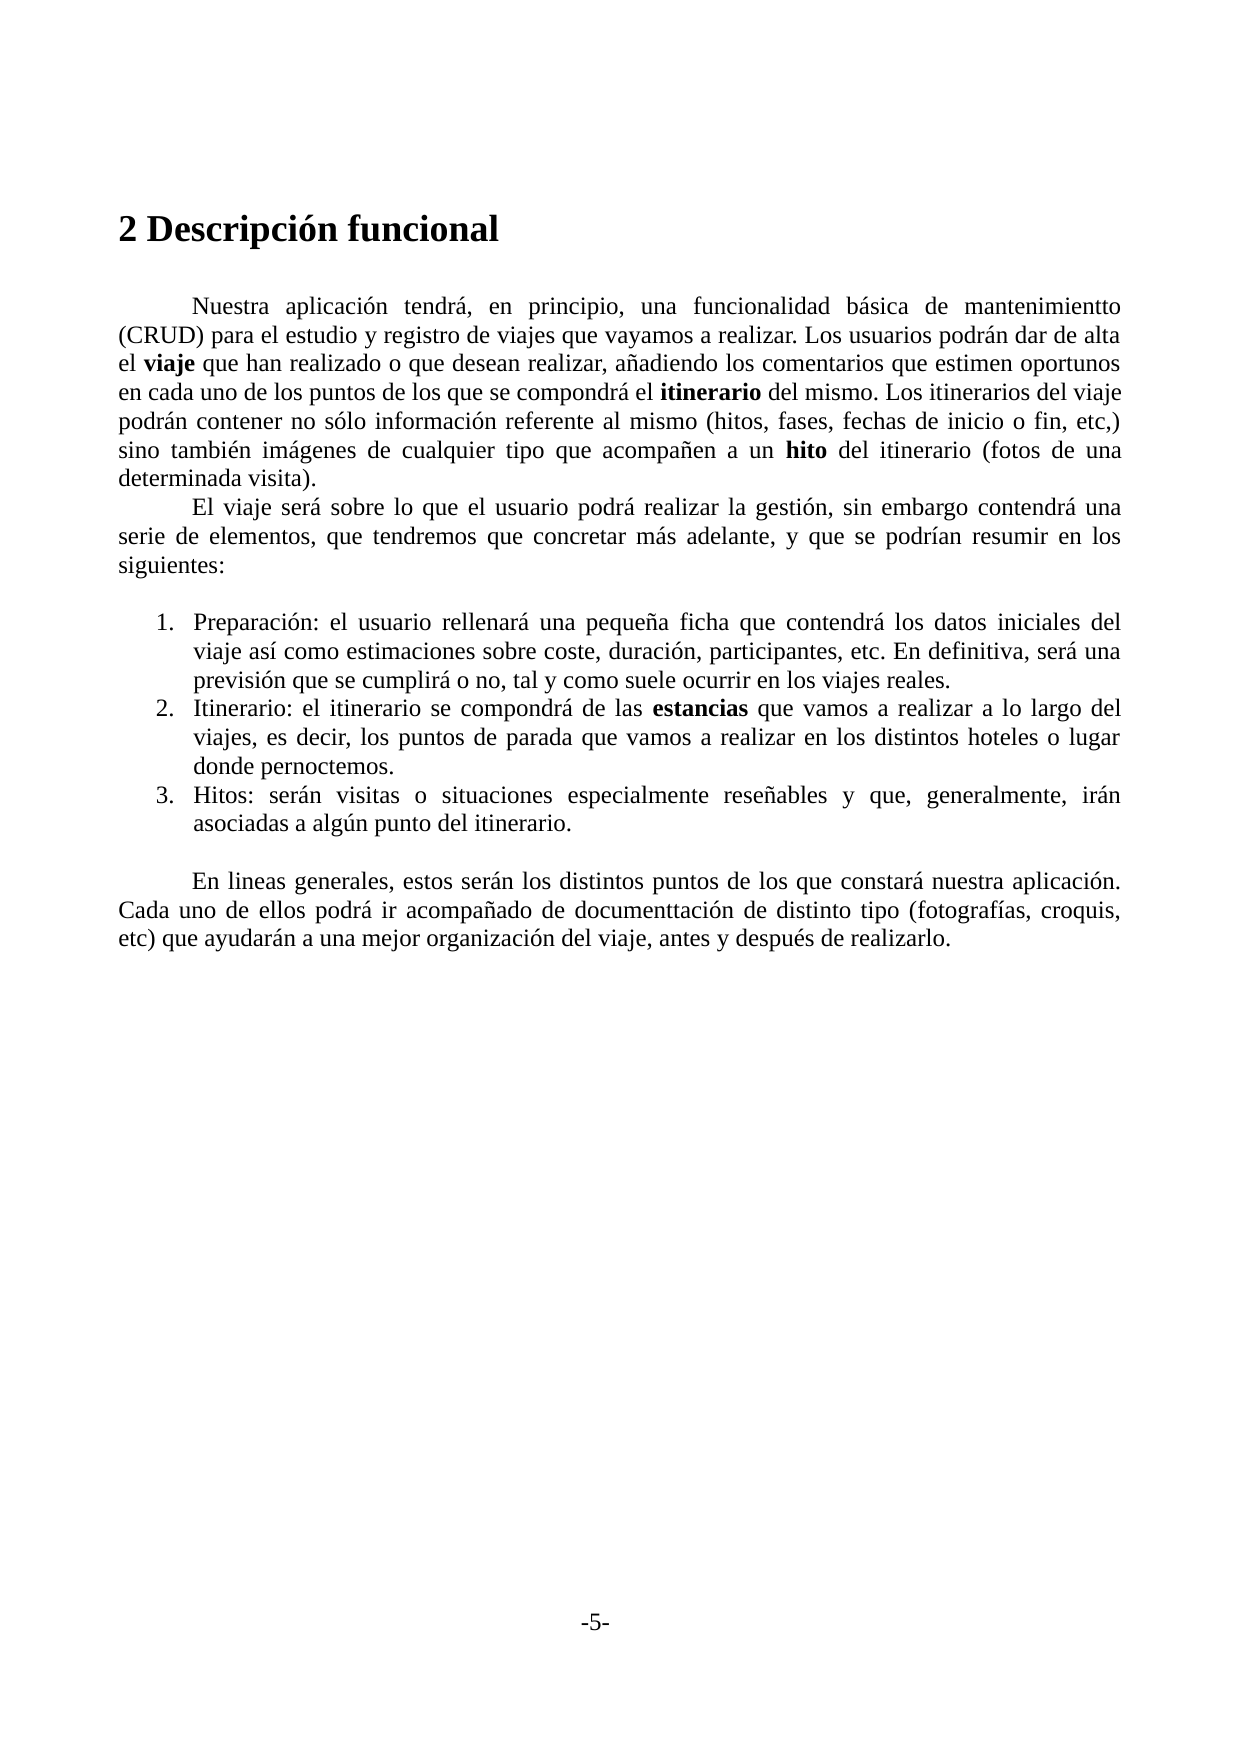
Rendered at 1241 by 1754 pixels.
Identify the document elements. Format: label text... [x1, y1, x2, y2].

text Nuestra aplicación tendrá, en principio, una funcionalidad básica de mantenimientto (CRUD) para el estudio y registro de viajes que vayamos a realizar. Los usuarios podrán dar de alta el viaje que han realizado o que desean realizar, añadiendo los comentarios que estimen oportunos en cada uno de los puntos de los que se compondrá el itinerario del mismo. Los itinerarios del viaje podrán contener no sólo información referente al mismo (hitos, fases, fechas de inicio o fin, etc,) sino también imágenes de cualquier tipo que acompañen a un hito del itinerario (fotos de una determinada visita). [118, 291, 1122, 492]
text En lineas generales, estos serán los distintos puntos de los que constará nuestra aplicación. Cada uno de ellos podrá ir acompañado de documenttación de distinto tipo (fotografías, croquis, etc) que ayudarán a una mejor organización del viaje, antes y después de realizarlo. [118, 866, 1122, 952]
subtitle 2 Descripción funcional [118, 206, 1122, 250]
list Itinerario: el itinerario se compondrá de las estancias que vamos a realizar a lo largo del viajes, es decir, los puntos de parada que vamos a realizar en los distintos hoteles o lugar donde pernoctemos. [156, 693, 1122, 780]
list Preparación: el usuario rellenará una pequeña ficha que contendrá los datos iniciales del viaje así como estimaciones sobre coste, duración, participantes, etc. En definitiva, será una previsión que se cumplirá o no, tal y como suele ocurrir en los viajes reales. [156, 607, 1122, 693]
text El viaje será sobre lo que el usuario podrá realizar la gestión, sin embargo contendrá una serie de elementos, que tendremos que concretar más adelante, y que se podrían resumir en los siguientes: [118, 492, 1122, 578]
list Hitos: serán visitas o situaciones especialmente reseñables y que, generalmente, irán asociadas a algún punto del itinerario. [156, 780, 1122, 837]
